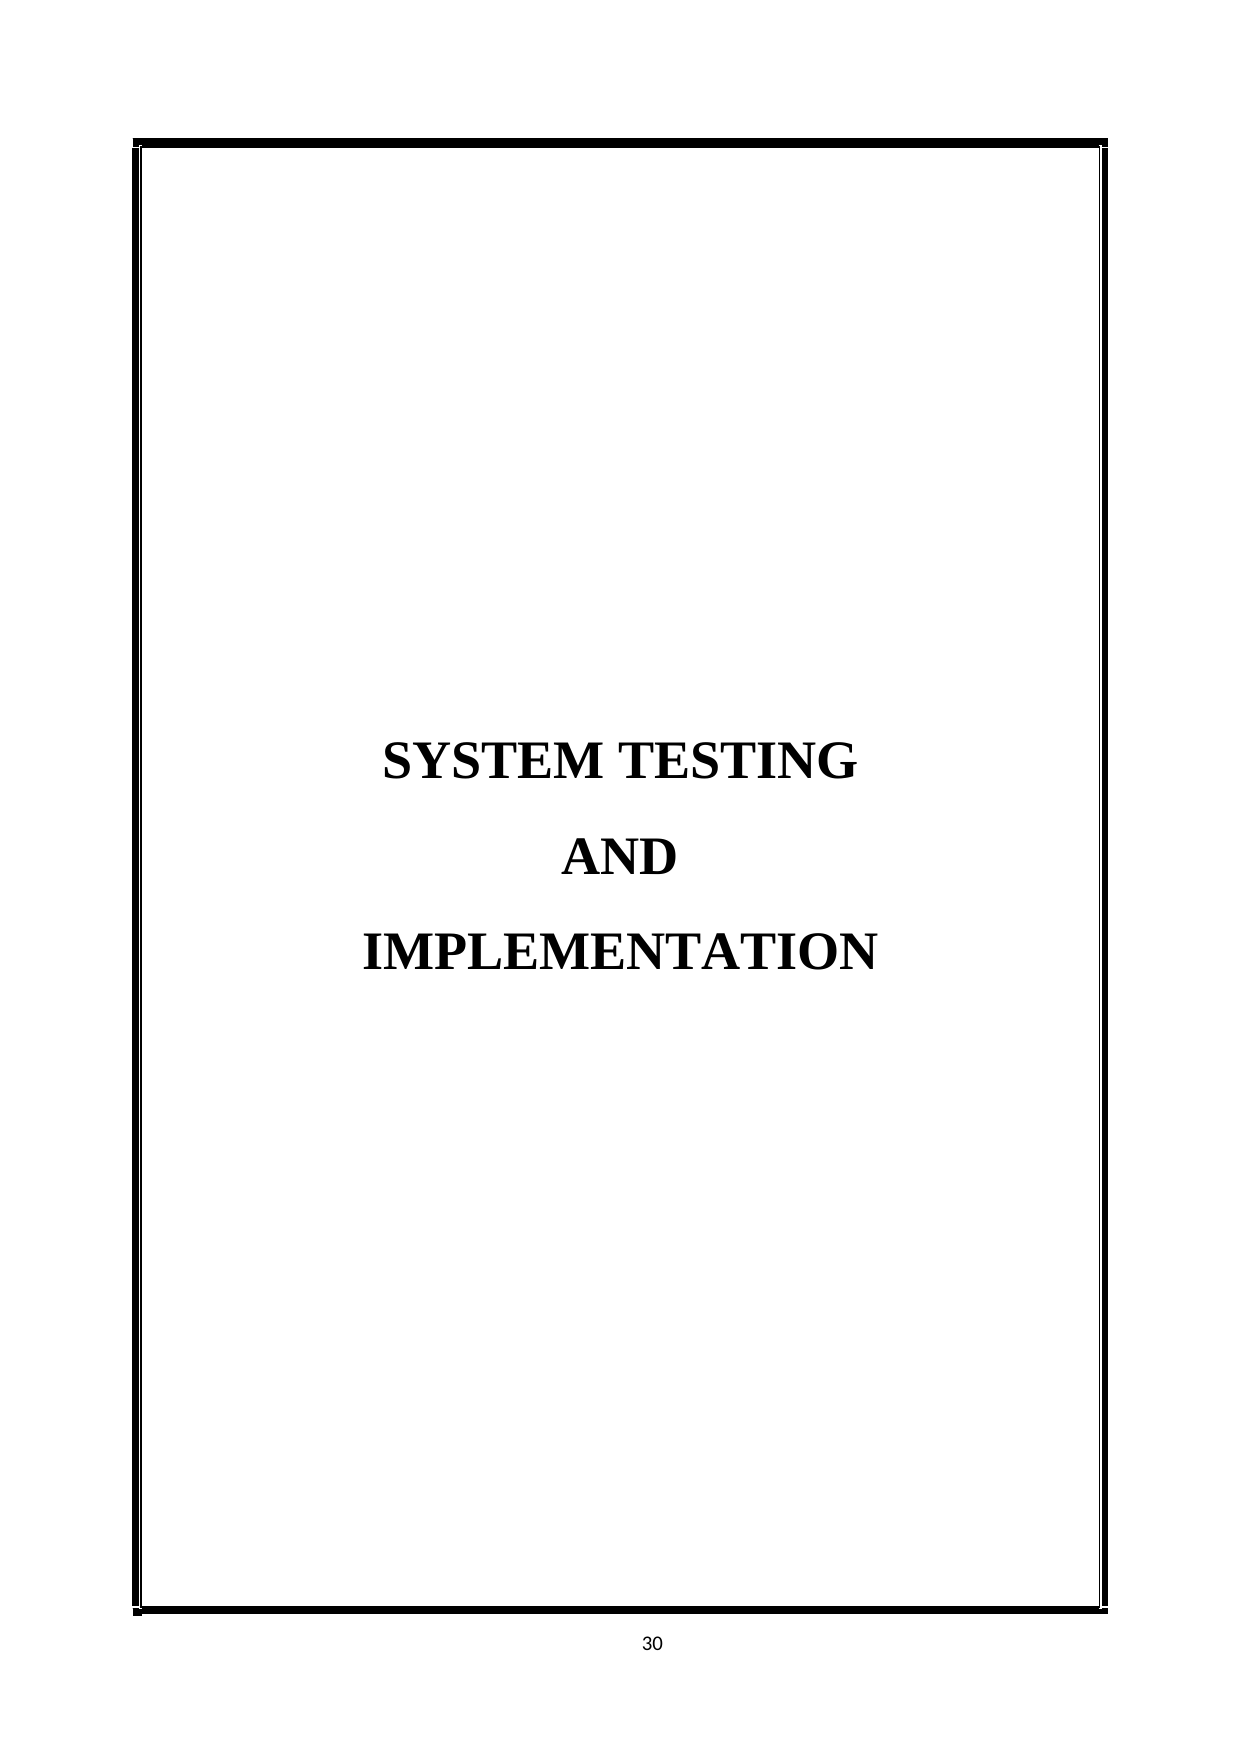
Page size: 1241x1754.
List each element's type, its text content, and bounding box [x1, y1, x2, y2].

text SYSTEM TESTING AND IMPLEMENTATION [361, 728, 879, 981]
